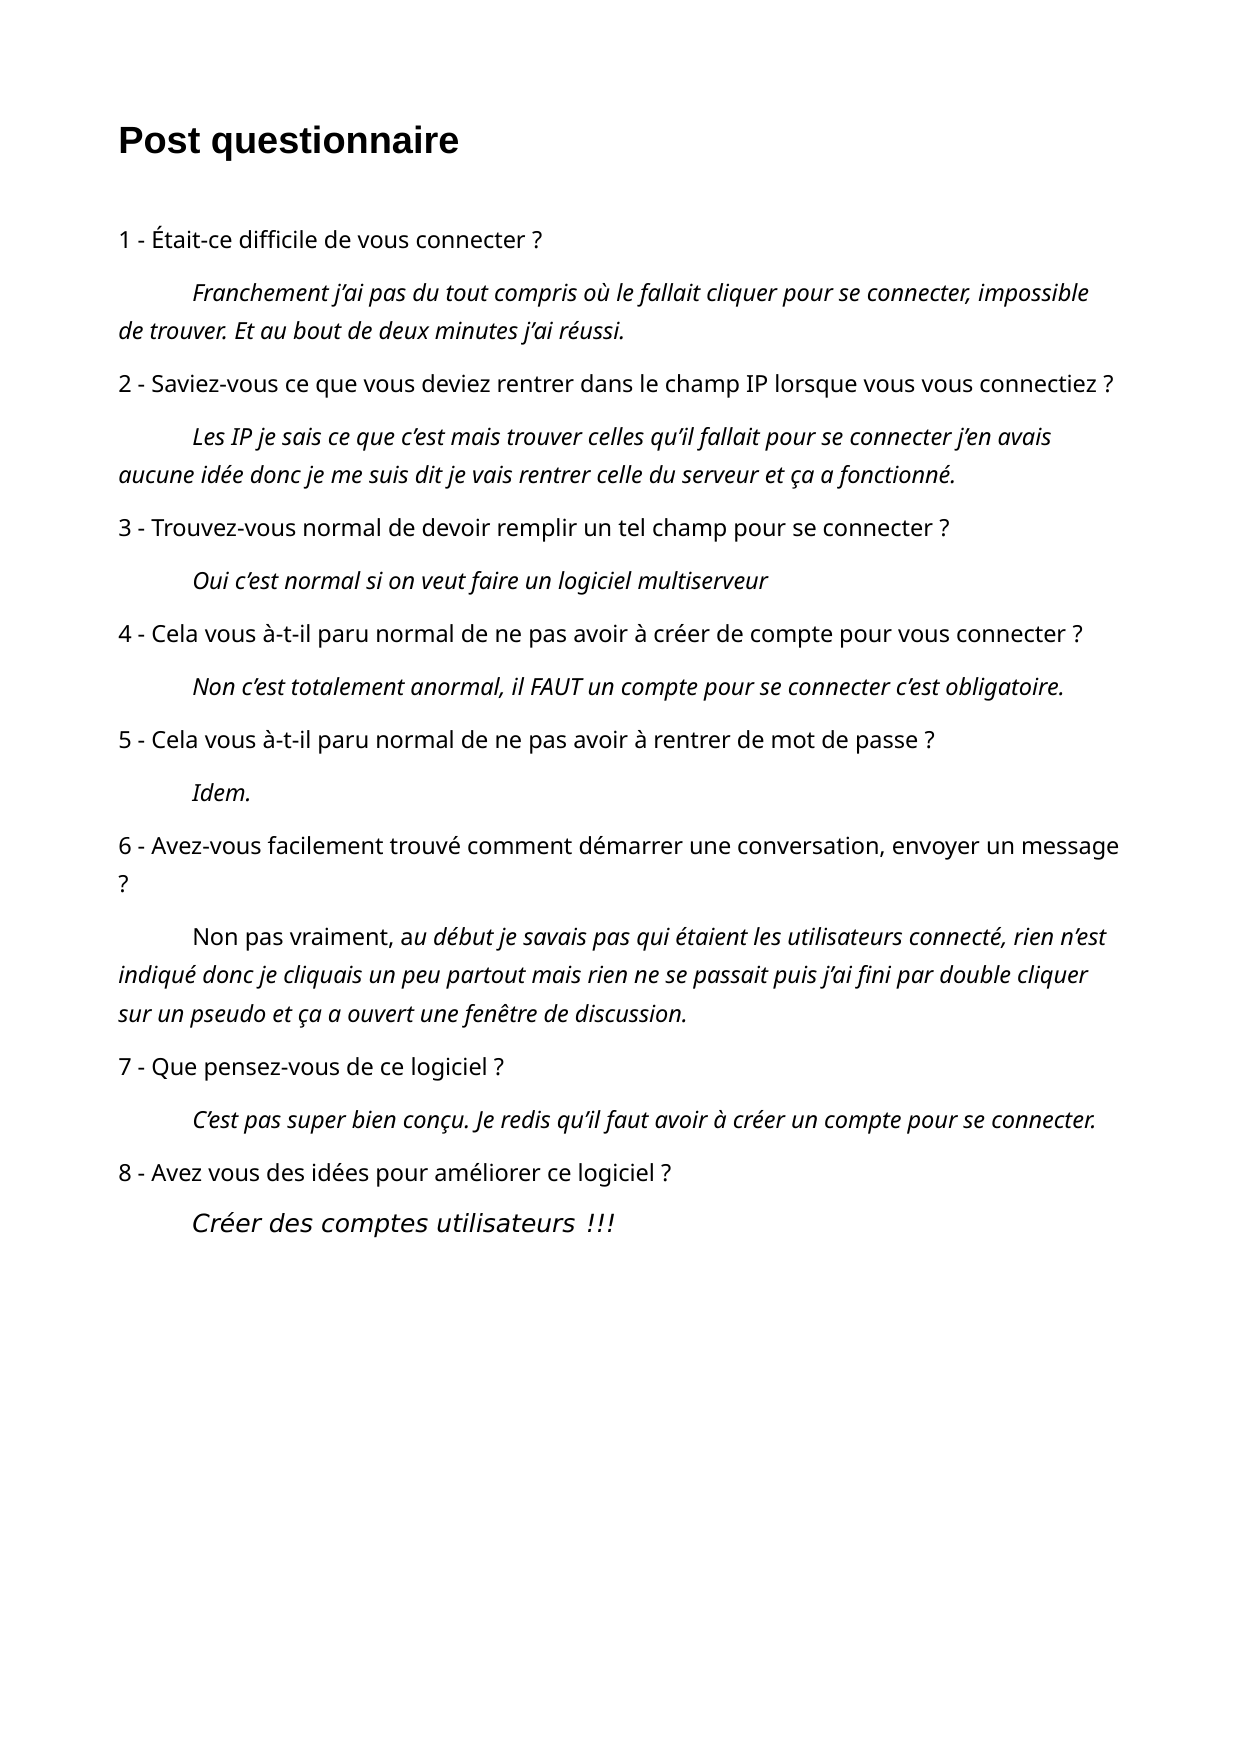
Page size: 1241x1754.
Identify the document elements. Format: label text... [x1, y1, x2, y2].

text Idem. [118, 776, 1122, 808]
subtitle Post questionnaire [118, 118, 1122, 162]
text Non pas vraiment, au début je savais pas qui étaient les utilisateurs connecté, rien n’est indiqué donc je cliquais un peu partout mais rien ne se passait puis j’ai fini par double cliquer sur un pseudo et ça a ouvert une fenêtre de discussion. [118, 920, 1122, 1029]
text 1 - Était-ce difficile de vous connecter ? [118, 223, 1122, 255]
text Non c’est totalement anormal, il FAUT un compte pour se connecter c’est obligatoire. [118, 670, 1122, 702]
text C’est pas super bien conçu. Je redis qu’il faut avoir à créer un compte pour se connecter. [118, 1103, 1122, 1135]
text Oui c’est normal si on veut faire un logiciel multiserveur [118, 564, 1122, 597]
text 8 - Avez vous des idées pour améliorer ce logiciel ? [118, 1156, 1122, 1188]
text 5 - Cela vous à-t-il paru normal de ne pas avoir à rentrer de mot de passe ? [118, 723, 1122, 755]
text Créer des comptes utilisateurs !!! [118, 1209, 1122, 1238]
text 6 - Avez-vous facilement trouvé comment démarrer une conversation, envoyer un message ? [118, 829, 1122, 899]
text 3 - Trouvez-vous normal de devoir remplir un tel champ pour se connecter ? [118, 512, 1122, 544]
text 2 - Saviez-vous ce que vous deviez rentrer dans le champ IP lorsque vous vous connectiez ? [118, 367, 1122, 399]
text Les IP je sais ce que c’est mais trouver celles qu’il fallait pour se connecter j’en avais aucune idée donc je me suis dit je vais rentrer celle du serveur et ça a fonctionné. [118, 420, 1122, 491]
text 4 - Cela vous à-t-il paru normal de ne pas avoir à créer de compte pour vous connecter ? [118, 617, 1122, 649]
text Franchement j’ai pas du tout compris où le fallait cliquer pour se connecter, impossible de trouver. Et au bout de deux minutes j’ai réussi. [118, 276, 1122, 347]
text 7 - Que pensez-vous de ce logiciel ? [118, 1050, 1122, 1082]
